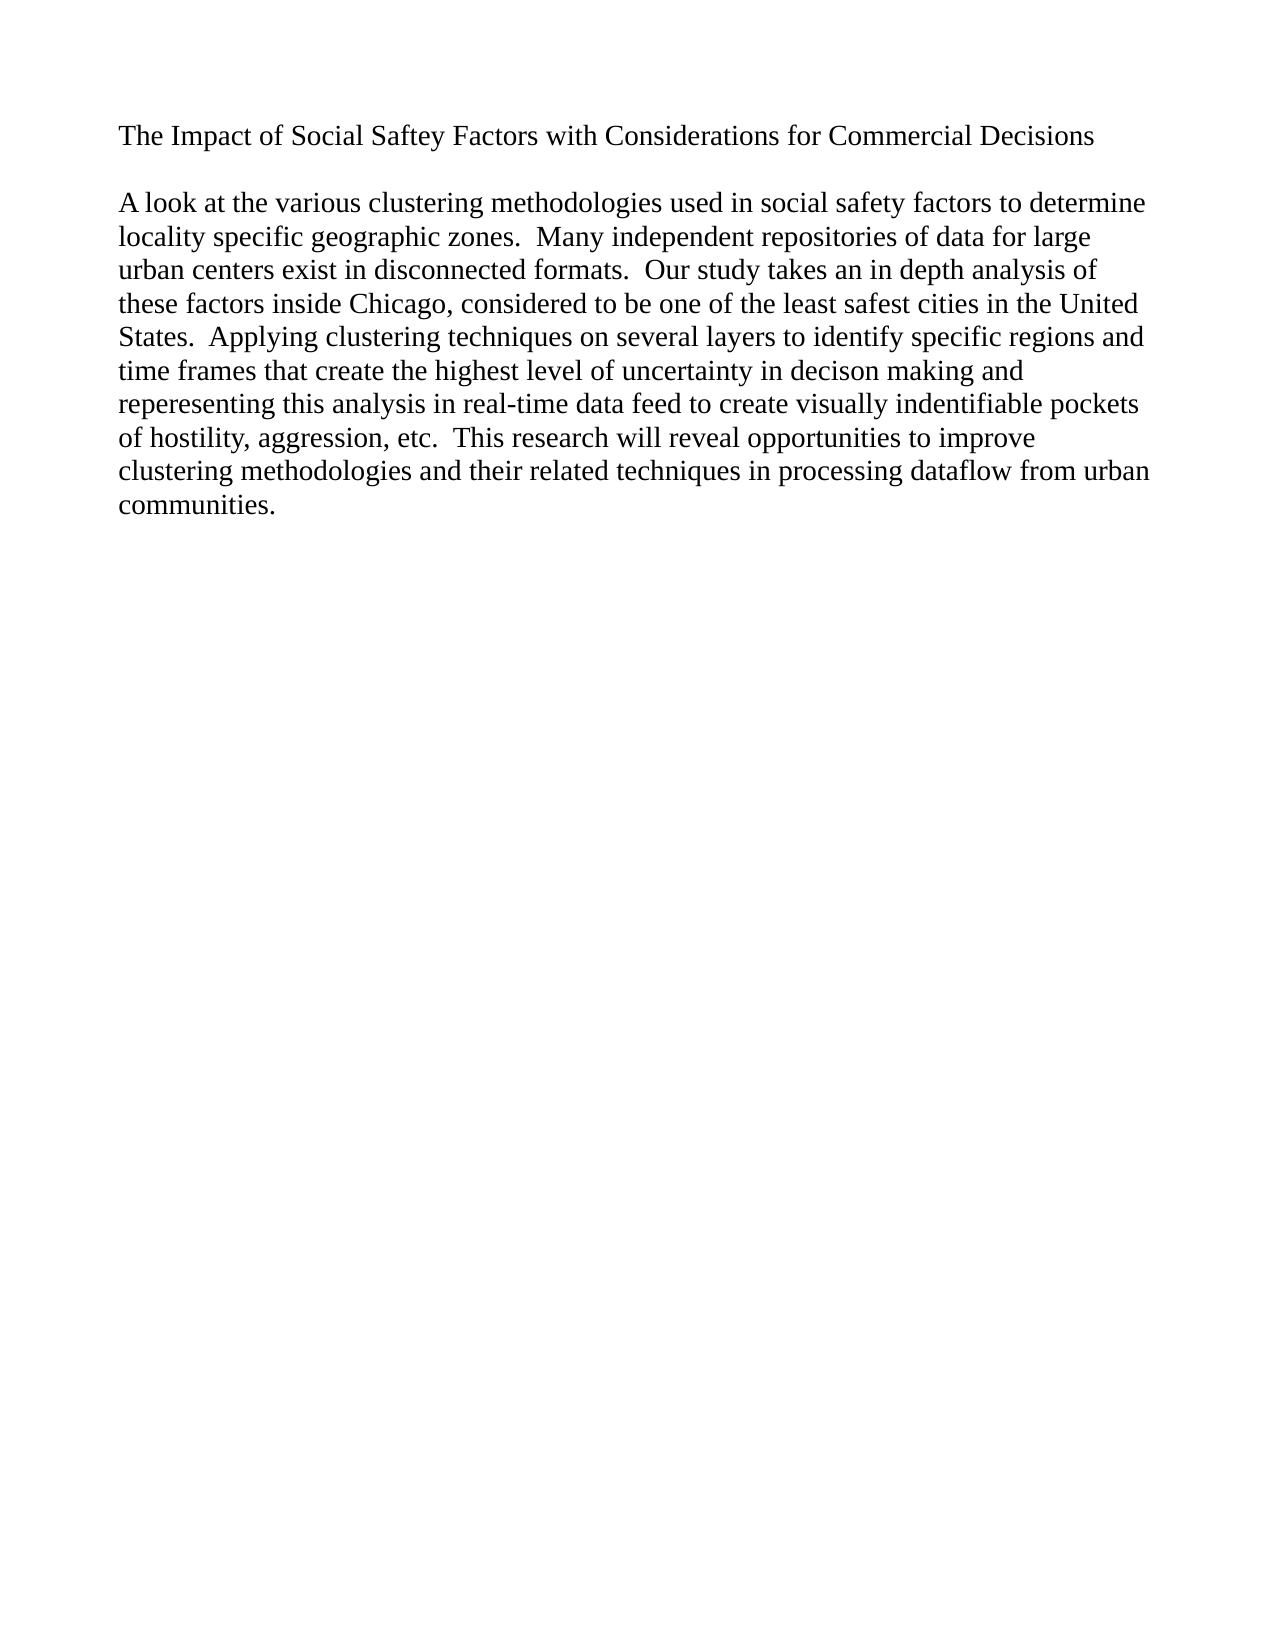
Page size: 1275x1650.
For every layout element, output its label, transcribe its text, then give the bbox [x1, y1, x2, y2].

text The Impact of Social Saftey Factors with Considerations for Commercial Decisions [118, 118, 1157, 152]
text A look at the various clustering methodologies used in social safety factors to determine locality specific geographic zones. Many independent repositories of data for large urban centers exist in disconnected formats. Our study takes an in depth analysis of these factors inside Chicago, considered to be one of the least safest cities in the United States. Applying clustering techniques on several layers to identify specific regions and time frames that create the highest level of uncertainty in decison making and reperesenting this analysis in real-time data feed to create visually indentifiable pockets of hostility, aggression, etc. This research will reveal opportunities to improve clustering methodologies and their related techniques in processing dataflow from urban communities. [118, 185, 1157, 521]
